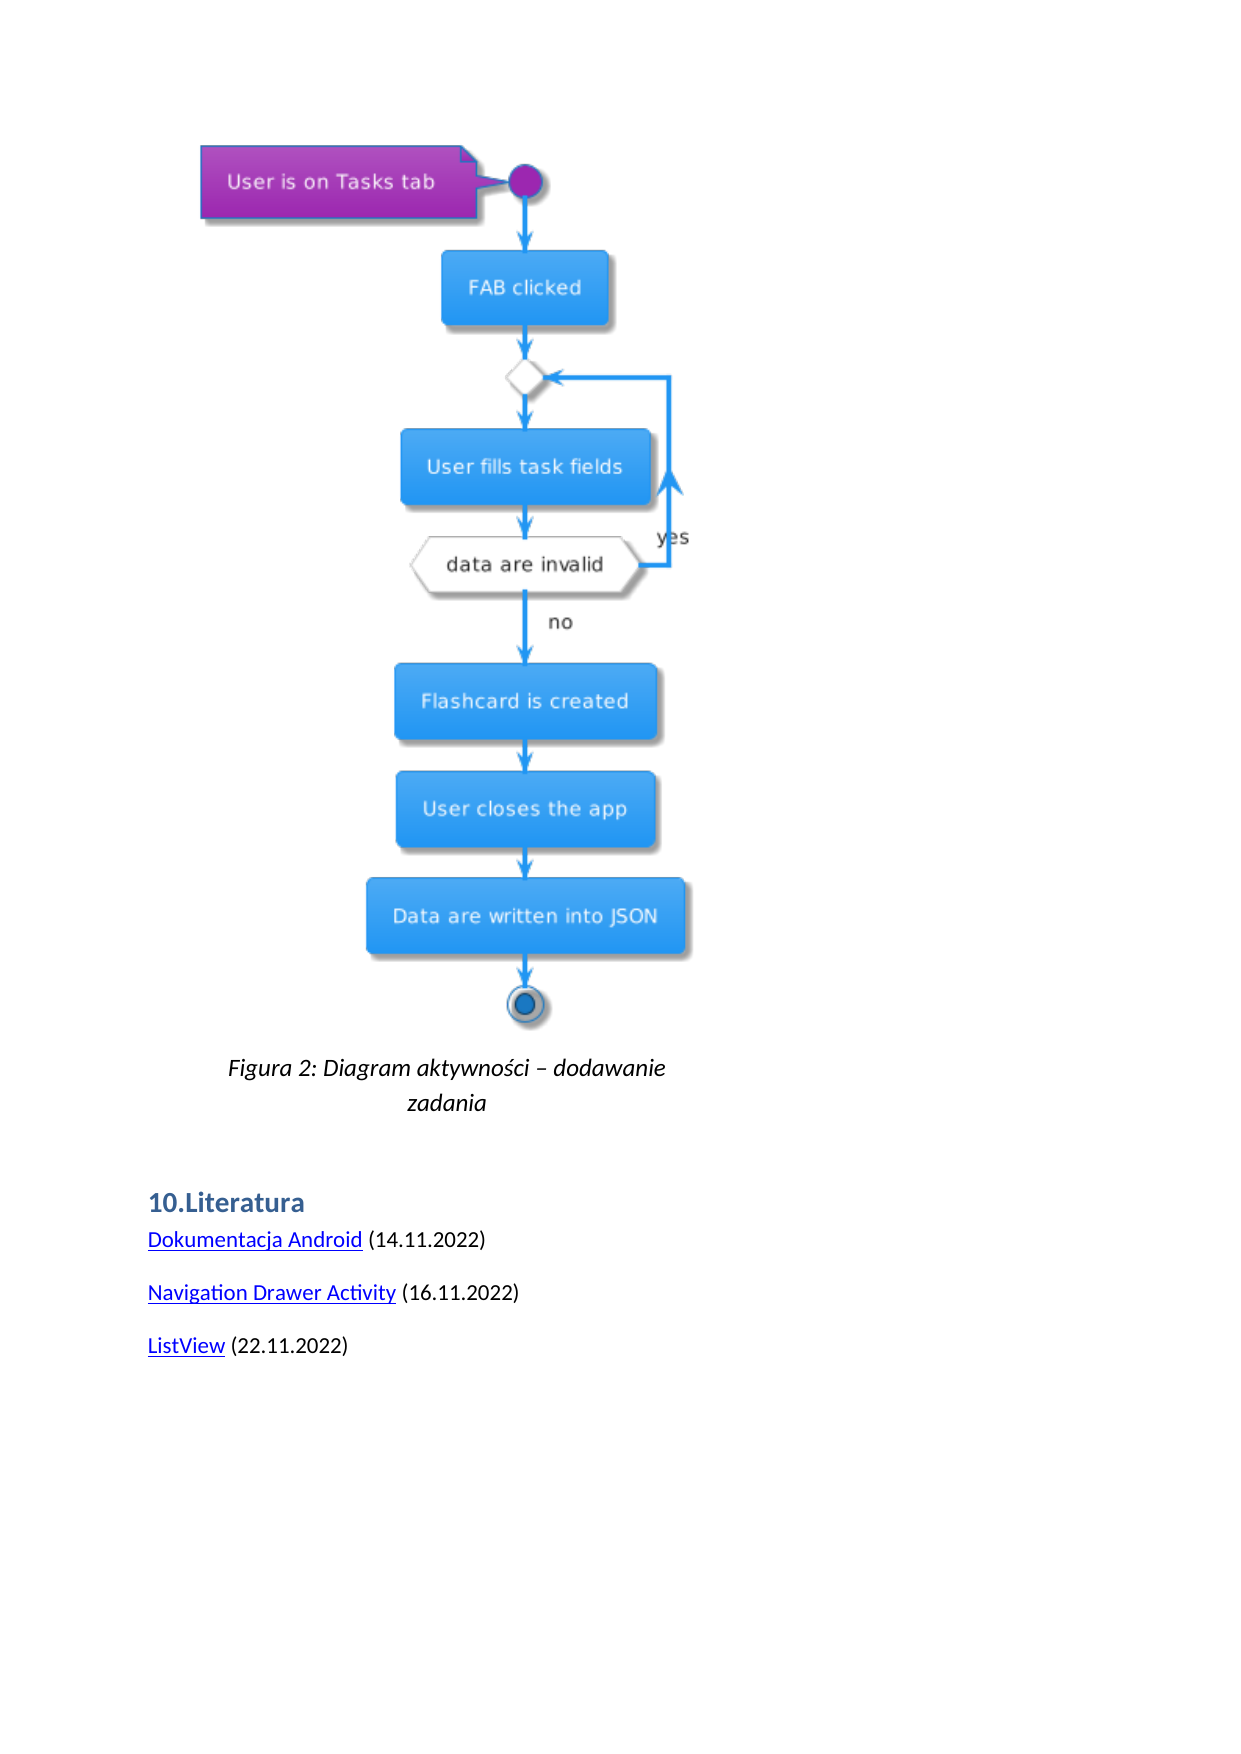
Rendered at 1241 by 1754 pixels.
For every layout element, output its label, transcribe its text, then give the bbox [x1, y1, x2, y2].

text Figura 2: Diagram aktywności – dodawanie zadania [185, 1048, 709, 1118]
text ListView (22.11.2022) [148, 1332, 1093, 1359]
picture [185, 130, 709, 1048]
text Dokumentacja Android (14.11.2022) [148, 1226, 1093, 1253]
subtitle Literatura [148, 1184, 1093, 1220]
text Navigation Drawer Activity (16.11.2022) [148, 1278, 1093, 1307]
